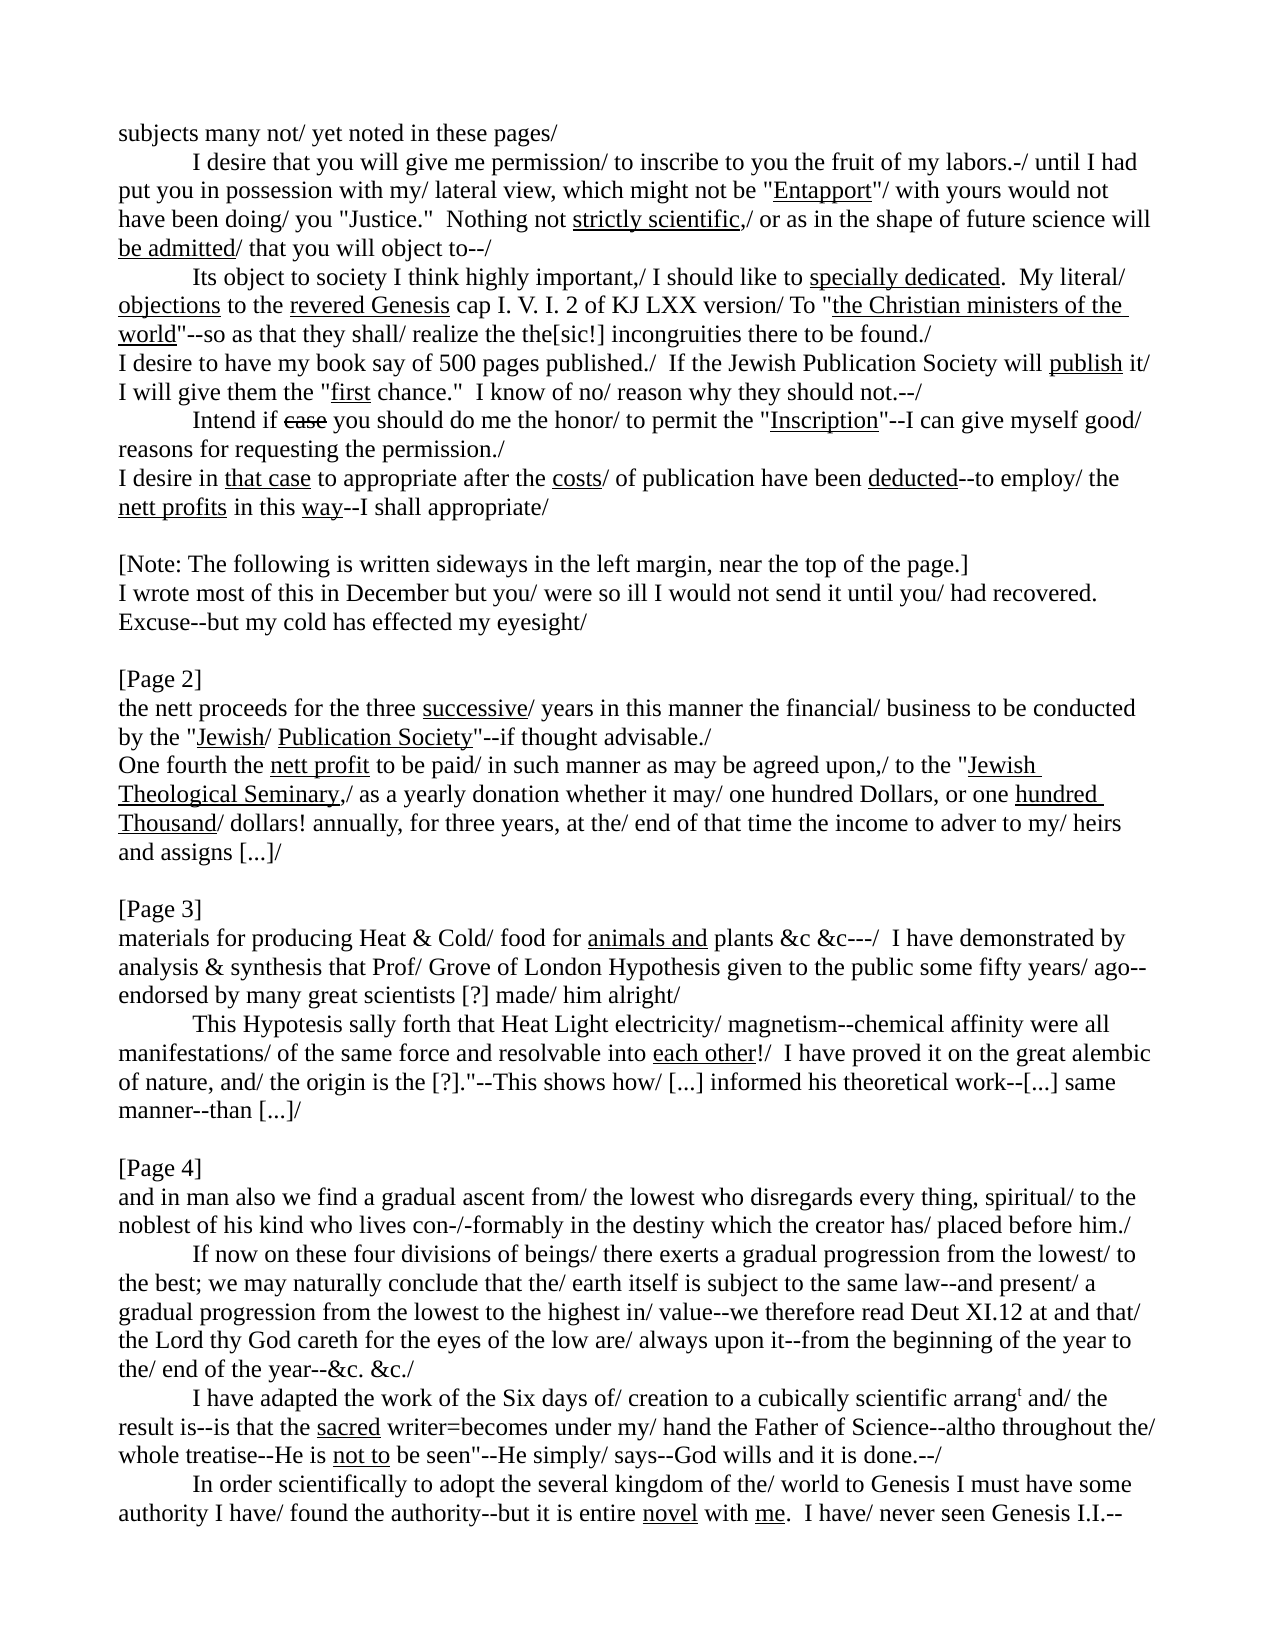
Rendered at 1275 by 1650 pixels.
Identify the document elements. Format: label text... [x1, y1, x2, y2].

text If now on these four divisions of beings/ there exerts a gradual progression from the lowest/ to the best; we may naturally conclude that the/ earth itself is subject to the same law--and present/ a gradual progression from the lowest to the highest in/ value--we therefore read Deut XI.12 at and that/ the Lord thy God careth for the eyes of the low are/ always upon it--from the beginning of the year to the/ end of the year--&c. &c./ [118, 1239, 1157, 1383]
text In order scientifically to adopt the several kingdom of the/ world to Genesis I must have some authority I have/ found the authority--but it is entire novel with me. I have/ never seen Genesis I.I.-- [118, 1469, 1157, 1527]
text I desire to have my book say of 500 pages published./ If the Jewish Publication Society will publish it/ I will give them the "first chance." I know of no/ reason why they should not.--/ [118, 348, 1157, 406]
text This Hypotesis sally forth that Heat Light electricity/ magnetism--chemical affinity were all manifestations/ of the same force and resolvable into each other!/ I have proved it on the great alembic of nature, and/ the origin is the [?]."--This shows how/ [...] informed his theoretical work--[...] same manner--than [...]/ [118, 1009, 1157, 1124]
text materials for producing Heat & Cold/ food for animals and plants &c &c---/ I have demonstrated by analysis & synthesis that Prof/ Grove of London Hypothesis given to the public some fifty years/ ago--endorsed by many great scientists [?] made/ him alright/ [118, 923, 1157, 1009]
text [Page 2] [118, 664, 1157, 693]
text Intend if case you should do me the honor/ to permit the "Inscription"--I can give myself good/ reasons for requesting the permission./ [118, 406, 1157, 463]
text I desire that you will give me permission/ to inscribe to you the fruit of my labors.-/ until I had put you in possession with my/ lateral view, which might not be "Entapport"/ with yours would not have been doing/ you "Justice." Nothing not strictly scientific,/ or as in the shape of future science will be admitted/ that you will object to--/ [118, 147, 1157, 262]
text [Page 3] [118, 894, 1157, 923]
text Its object to society I think highly important,/ I should like to specially dedicated. My literal/ objections to the revered Genesis cap I. V. I. 2 of KJ LXX version/ To "the Christian ministers of the world"--so as that they shall/ realize the the[sic!] incongruities there to be found./ [118, 262, 1157, 348]
text subjects many not/ yet noted in these pages/ [118, 118, 1157, 147]
text I have adapted the work of the Six days of/ creation to a cubically scientific arrangt and/ the result is--is that the sacred writer=becomes under my/ hand the Father of Science--altho throughout the/ whole treatise--He is not to be seen"--He simply/ says--God wills and it is done.--/ [118, 1383, 1157, 1469]
text the nett proceeds for the three successive/ years in this manner the financial/ business to be conducted by the "Jewish/ Publication Society"--if thought advisable./ [118, 693, 1157, 751]
text and in man also we find a gradual ascent from/ the lowest who disregards every thing, spiritual/ to the noblest of his kind who lives con-/-formably in the destiny which the creator has/ placed before him./ [118, 1182, 1157, 1239]
text I wrote most of this in December but you/ were so ill I would not send it until you/ had recovered. Excuse--but my cold has effected my eyesight/ [118, 578, 1157, 636]
text [Page 4] [118, 1153, 1157, 1182]
text I desire in that case to appropriate after the costs/ of publication have been deducted--to employ/ the nett profits in this way--I shall appropriate/ [118, 463, 1157, 521]
text One fourth the nett profit to be paid/ in such manner as may be agreed upon,/ to the "Jewish Theological Seminary,/ as a yearly donation whether it may/ one hundred Dollars, or one hundred Thousand/ dollars! annually, for three years, at the/ end of that time the income to adver to my/ heirs and assigns [...]/ [118, 751, 1157, 866]
text [Note: The following is written sideways in the left margin, near the top of the page.] [118, 549, 1157, 578]
